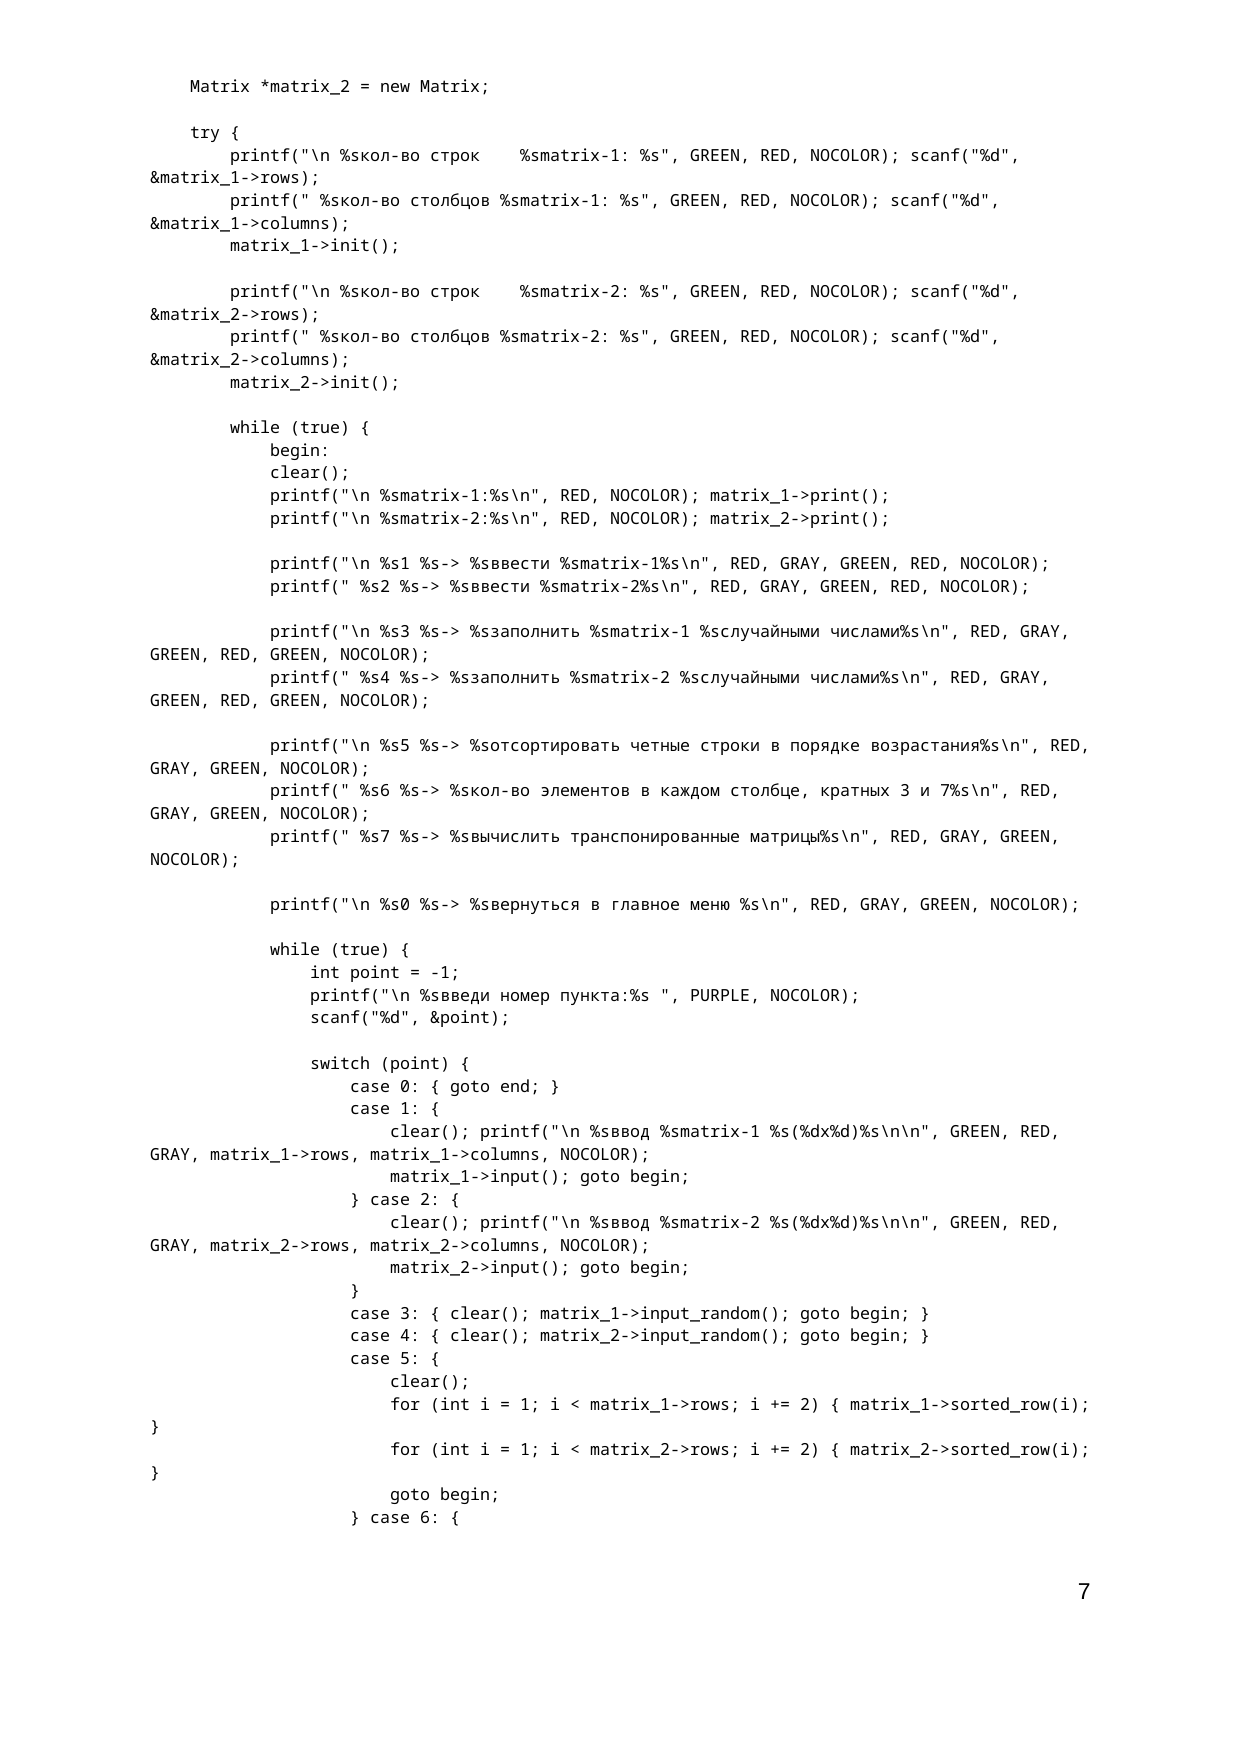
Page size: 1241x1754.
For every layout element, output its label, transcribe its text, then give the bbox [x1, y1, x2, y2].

text begin: [150, 438, 1090, 461]
text printf(" %s6 %s-> %sкол-во элементов в каждом столбце, кратных 3 и 7%s\n", RED, GRAY, GREEN, NOCOLOR); [150, 779, 1090, 824]
text goto begin; [150, 1483, 1090, 1506]
text matrix_2->init(); [150, 370, 1090, 393]
text while (true) { [150, 938, 1090, 961]
text printf(" %s4 %s-> %sзаполнить %smatrix-2 %sслучайными числами%s\n", RED, GRAY, GREEN, RED, GREEN, NOCOLOR); [150, 665, 1090, 711]
text printf("\n %sкол-во строк %smatrix-2: %s", GREEN, RED, NOCOLOR); scanf("%d", &matrix_2->rows); [150, 279, 1090, 325]
text printf("\n %smatrix-2:%s\n", RED, NOCOLOR); matrix_2->print(); [150, 506, 1090, 529]
text for (int i = 1; i < matrix_1->rows; i += 2) { matrix_1->sorted_row(i); } [150, 1392, 1090, 1437]
text switch (point) { [150, 1051, 1090, 1074]
text case 0: { goto end; } [150, 1074, 1090, 1097]
text matrix_1->input(); goto begin; [150, 1165, 1090, 1188]
text Matrix *matrix_2 = new Matrix; [150, 75, 1090, 98]
text case 5: { [150, 1347, 1090, 1369]
text } case 2: { [150, 1188, 1090, 1210]
text clear(); printf("\n %sввод %smatrix-2 %s(%dx%d)%s\n\n", GREEN, RED, GRAY, matrix_2->rows, matrix_2->columns, NOCOLOR); [150, 1210, 1090, 1256]
text } [150, 1278, 1090, 1301]
text while (true) { [150, 416, 1090, 438]
text case 1: { [150, 1097, 1090, 1119]
text matrix_1->init(); [150, 234, 1090, 257]
text case 3: { clear(); matrix_1->input_random(); goto begin; } [150, 1301, 1090, 1324]
text printf("\n %sкол-во строк %smatrix-1: %s", GREEN, RED, NOCOLOR); scanf("%d", &matrix_1->rows); [150, 143, 1090, 188]
text case 4: { clear(); matrix_2->input_random(); goto begin; } [150, 1324, 1090, 1347]
text printf("\n %s5 %s-> %sотсортировать четные строки в порядке возрастания%s\n", RED, GRAY, GREEN, NOCOLOR); [150, 733, 1090, 779]
text printf(" %s7 %s-> %sвычислить транспонированные матрицы%s\n", RED, GRAY, GREEN, NOCOLOR); [150, 824, 1090, 870]
text printf("\n %s3 %s-> %sзаполнить %smatrix-1 %sслучайными числами%s\n", RED, GRAY, GREEN, RED, GREEN, NOCOLOR); [150, 620, 1090, 665]
text int point = -1; [150, 961, 1090, 983]
text printf(" %sкол-во столбцов %smatrix-1: %s", GREEN, RED, NOCOLOR); scanf("%d", &matrix_1->columns); [150, 188, 1090, 234]
text clear(); printf("\n %sввод %smatrix-1 %s(%dx%d)%s\n\n", GREEN, RED, GRAY, matrix_1->rows, matrix_1->columns, NOCOLOR); [150, 1119, 1090, 1165]
text clear(); [150, 1369, 1090, 1392]
text printf("\n %s1 %s-> %sввести %smatrix-1%s\n", RED, GRAY, GREEN, RED, NOCOLOR); [150, 552, 1090, 574]
text printf("\n %smatrix-1:%s\n", RED, NOCOLOR); matrix_1->print(); [150, 484, 1090, 506]
text printf("\n %sвведи номер пункта:%s ", PURPLE, NOCOLOR); [150, 983, 1090, 1006]
text scanf("%d", &point); [150, 1006, 1090, 1029]
text matrix_2->input(); goto begin; [150, 1256, 1090, 1278]
text printf("\n %s0 %s-> %sвернуться в главное меню %s\n", RED, GRAY, GREEN, NOCOLOR); [150, 892, 1090, 915]
text printf(" %s2 %s-> %sввести %smatrix-2%s\n", RED, GRAY, GREEN, RED, NOCOLOR); [150, 574, 1090, 597]
text clear(); [150, 461, 1090, 484]
text for (int i = 1; i < matrix_2->rows; i += 2) { matrix_2->sorted_row(i); } [150, 1437, 1090, 1483]
text } case 6: { [150, 1506, 1090, 1528]
text try { [150, 120, 1090, 143]
text printf(" %sкол-во столбцов %smatrix-2: %s", GREEN, RED, NOCOLOR); scanf("%d", &matrix_2->columns); [150, 325, 1090, 370]
